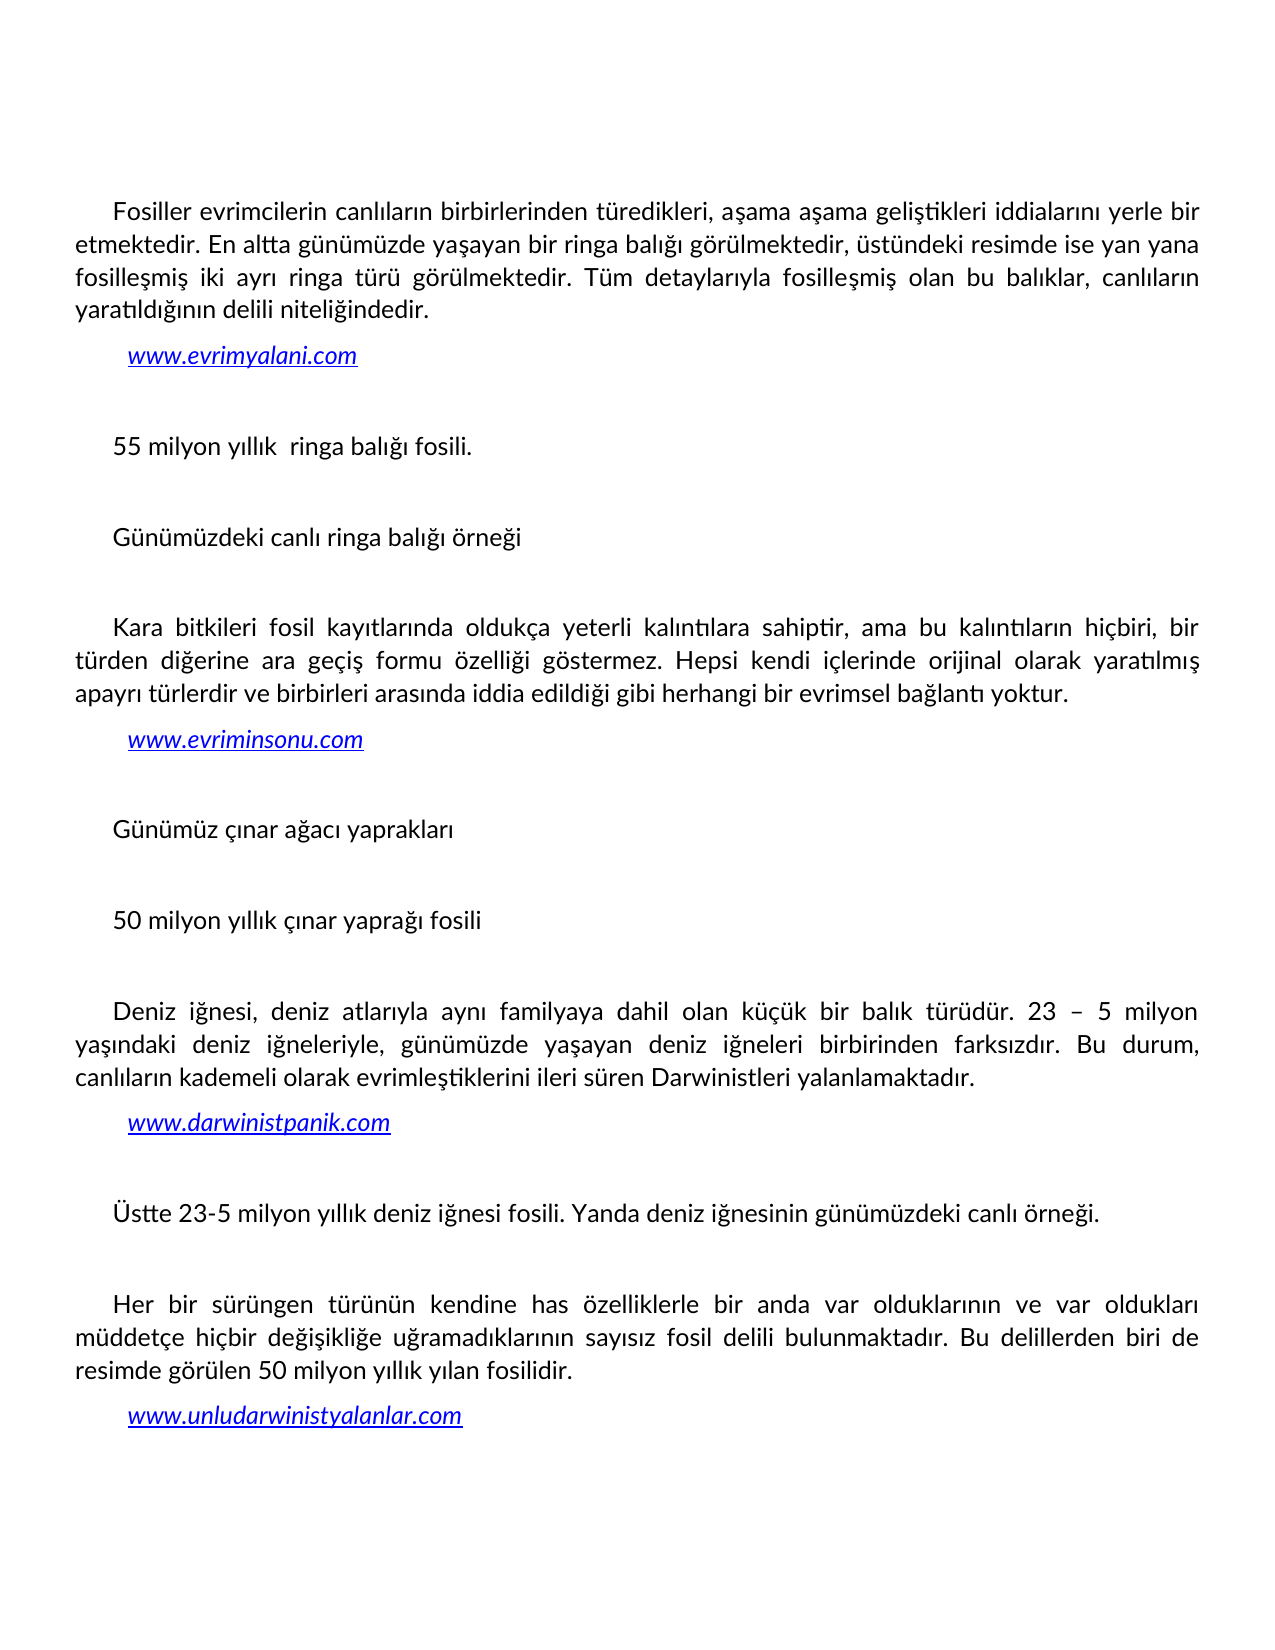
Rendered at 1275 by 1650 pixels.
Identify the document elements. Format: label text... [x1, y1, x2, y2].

text Kara bitkileri fosil kayıtlarında oldukça yeterli kalıntılara sahiptir, ama bu kalıntıların hiçbiri, bir türden diğerine ara geçiş formu özelliği göstermez. Hepsi kendi içlerinde orijinal olarak yaratılmış apayrı türlerdir ve birbirleri arasında iddia edildiği gibi herhangi bir evrimsel bağlantı yoktur. [75, 612, 1200, 708]
text www.evrimyalani.com [127, 339, 1177, 369]
text www.darwinistpanik.com [127, 1107, 1177, 1137]
text Her bir sürüngen türünün kendine has özelliklerle bir anda var olduklarının ve var oldukları müddetçe hiçbir değişikliğe uğramadıklarının sayısız fosil delili bulunmaktadır. Bu delillerden biri de resimde görülen 50 milyon yıllık yılan fosilidir. [75, 1289, 1200, 1384]
text Üstte 23-5 milyon yıllık deniz iğnesi fosili. Yanda deniz iğnesinin günümüzdeki canlı örneği. [75, 1198, 1200, 1228]
text 50 milyon yıllık çınar yaprağı fosili [75, 905, 1200, 935]
text Günümüzdeki canlı ringa balığı örneği [75, 521, 1200, 551]
text Günümüz çınar ağacı yaprakları [75, 814, 1200, 844]
text 55 milyon yıllık ringa balığı fosili. [75, 430, 1200, 460]
text Fosiller evrimcilerin canlıların birbirlerinden türedikleri, aşama aşama geliştikleri iddialarını yerle bir etmektedir. En altta günümüzde yaşayan bir ringa balığı görülmektedir, üstündeki resimde ise yan yana fosilleşmiş iki ayrı ringa türü görülmektedir. Tüm detaylarıyla fosilleşmiş olan bu balıklar, canlıların yaratıldığının delili niteliğindedir. [75, 195, 1200, 324]
text www.evriminsonu.com [127, 723, 1177, 753]
text Deniz iğnesi, deniz atlarıyla aynı familyaya dahil olan küçük bir balık türüdür. 23 – 5 milyon yaşındaki deniz iğneleriyle, günümüzde yaşayan deniz iğneleri birbirinden farksızdır. Bu durum, canlıların kademeli olarak evrimleştiklerini ileri süren Darwinistleri yalanlamaktadır. [75, 996, 1200, 1092]
text www.unludarwinistyalanlar.com [127, 1400, 1177, 1430]
